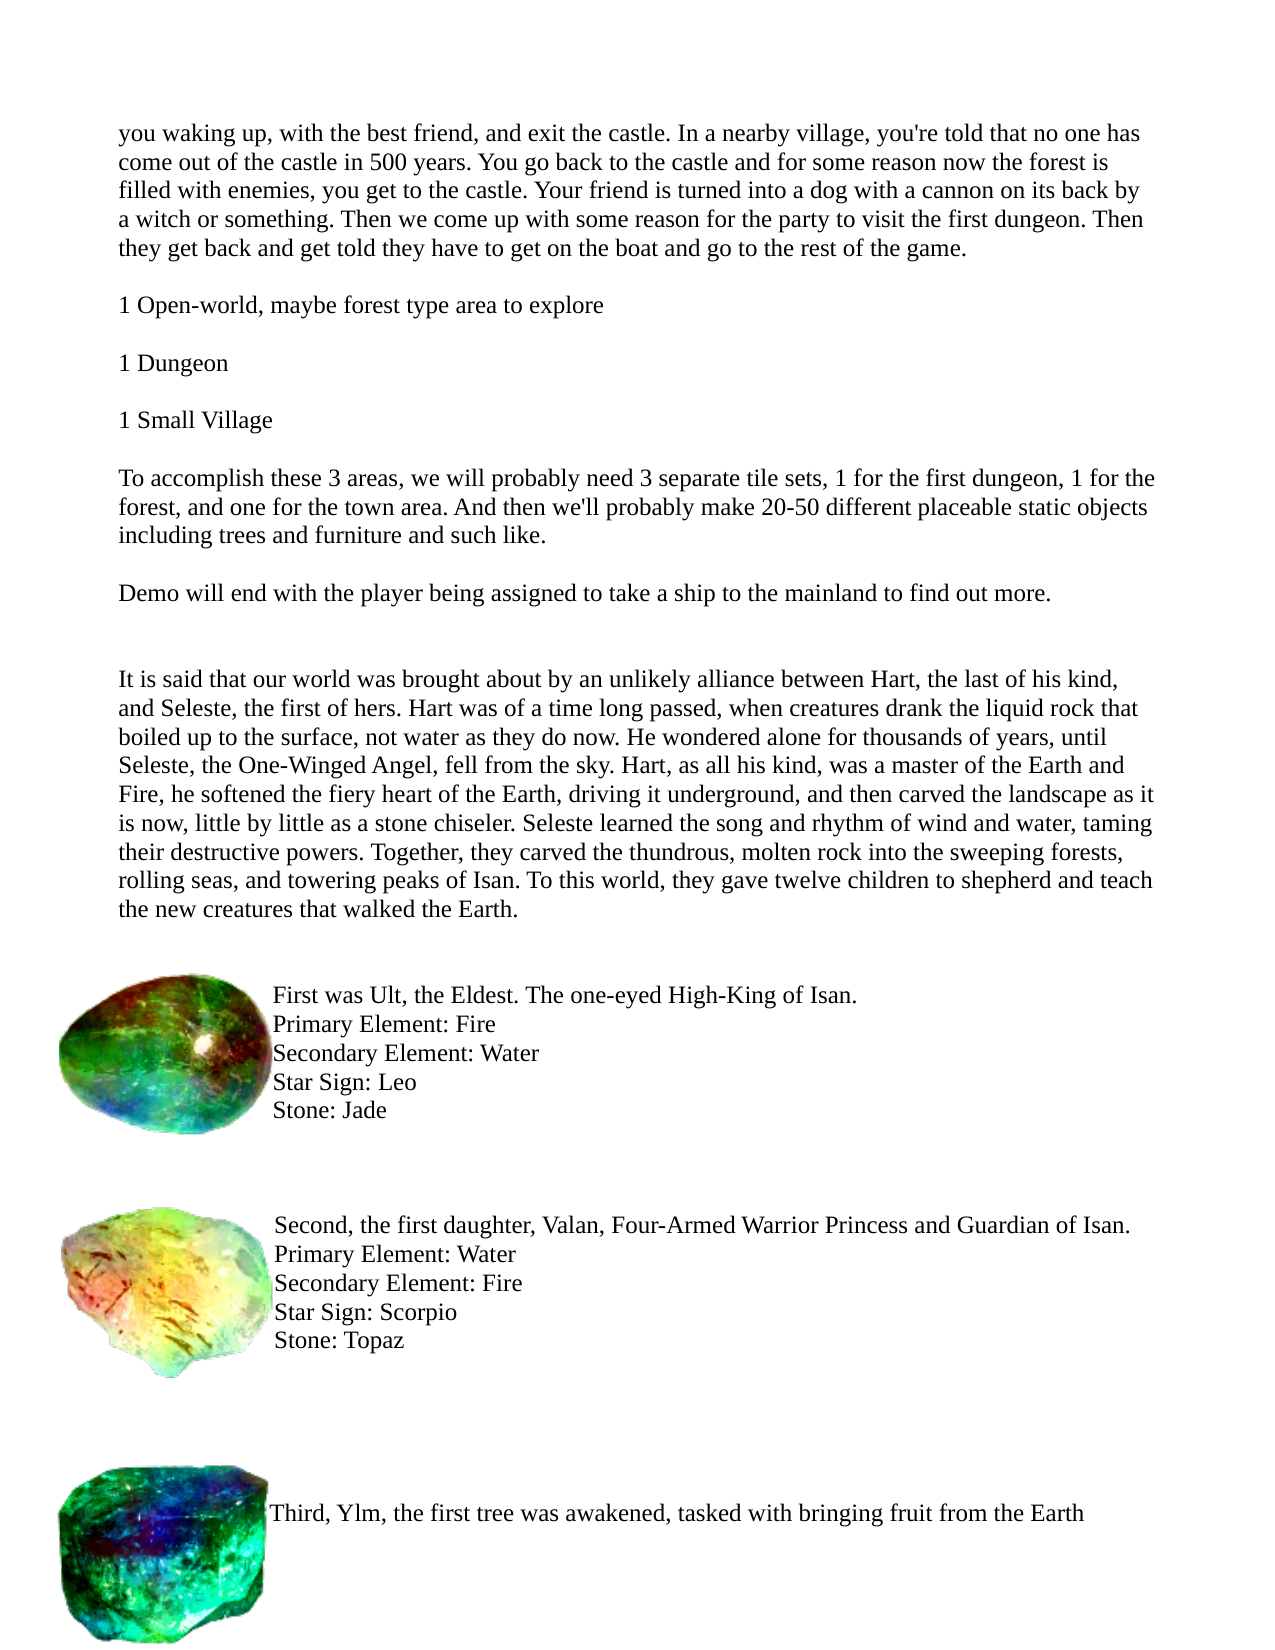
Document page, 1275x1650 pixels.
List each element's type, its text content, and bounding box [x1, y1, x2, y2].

text Star Sign: Scorpio [274, 1297, 1157, 1326]
text To accomplish these 3 areas, we will probably need 3 separate tile sets, 1 for the first dungeon, 1 for the forest, and one for the town area. And then we'll probably make 20-50 different placeable static objects including trees and furniture and such like. [118, 463, 1157, 549]
text It is said that our world was brought about by an unlikely alliance between Hart, the last of his kind, and Seleste, the first of hers. Hart was of a time long passed, when creatures drank the liquid rock that boiled up to the surface, not water as they do now. He wondered alone for thousands of years, until Seleste, the One-Winged Angel, fell from the sky. Hart, as all his kind, was a master of the Earth and Fire, he softened the fiery heart of the Earth, driving it underground, and then carved the landscape as it is now, little by little as a stone chiseler. Seleste learned the song and rhythm of wind and water, taming their destructive powers. Together, they carved the thundrous, molten rock into the sweeping forests, rolling seas, and towering peaks of Isan. To this world, they gave twelve children to shepherd and teach the new creatures that walked the Earth. [118, 664, 1157, 923]
picture [60, 1184, 274, 1398]
text 1 Dungeon [118, 348, 1157, 377]
text Primary Element: Fire [273, 1009, 1157, 1038]
picture [58, 947, 273, 1161]
text Stone: Jade [273, 1096, 1157, 1124]
text you waking up, with the best friend, and exit the castle. In a nearby village, you're told that no one has come out of the castle in 500 years. You go back to the castle and for some reason now the forest is filled with enemies, you get to the castle. Your friend is turned into a dog with a cannon on its back by a witch or something. Then we come up with some reason for the party to visit the first dungeon. Then they get back and get told they have to get on the boat and go to the rest of the game. [118, 118, 1157, 262]
picture [55, 1436, 270, 1650]
text Second, the first daughter, Valan, Four-Armed Warrior Princess and Guardian of Isan. [274, 1211, 1157, 1239]
text First was Ult, the Eldest. The one-eyed High-King of Isan. [273, 981, 1157, 1009]
text Star Sign: Leo [273, 1067, 1157, 1096]
text Secondary Element: Water [273, 1038, 1157, 1067]
text Primary Element: Water [274, 1239, 1157, 1268]
text 1 Open-world, maybe forest type area to explore [118, 291, 1157, 319]
text Third, Ylm, the first tree was awakened, tasked with bringing fruit from the Earth [270, 1498, 1157, 1527]
text Stone: Topaz [274, 1326, 1157, 1354]
text Secondary Element: Fire [274, 1268, 1157, 1297]
text Demo will end with the player being assigned to take a ship to the mainland to find out more. [118, 578, 1157, 607]
text 1 Small Village [118, 406, 1157, 434]
